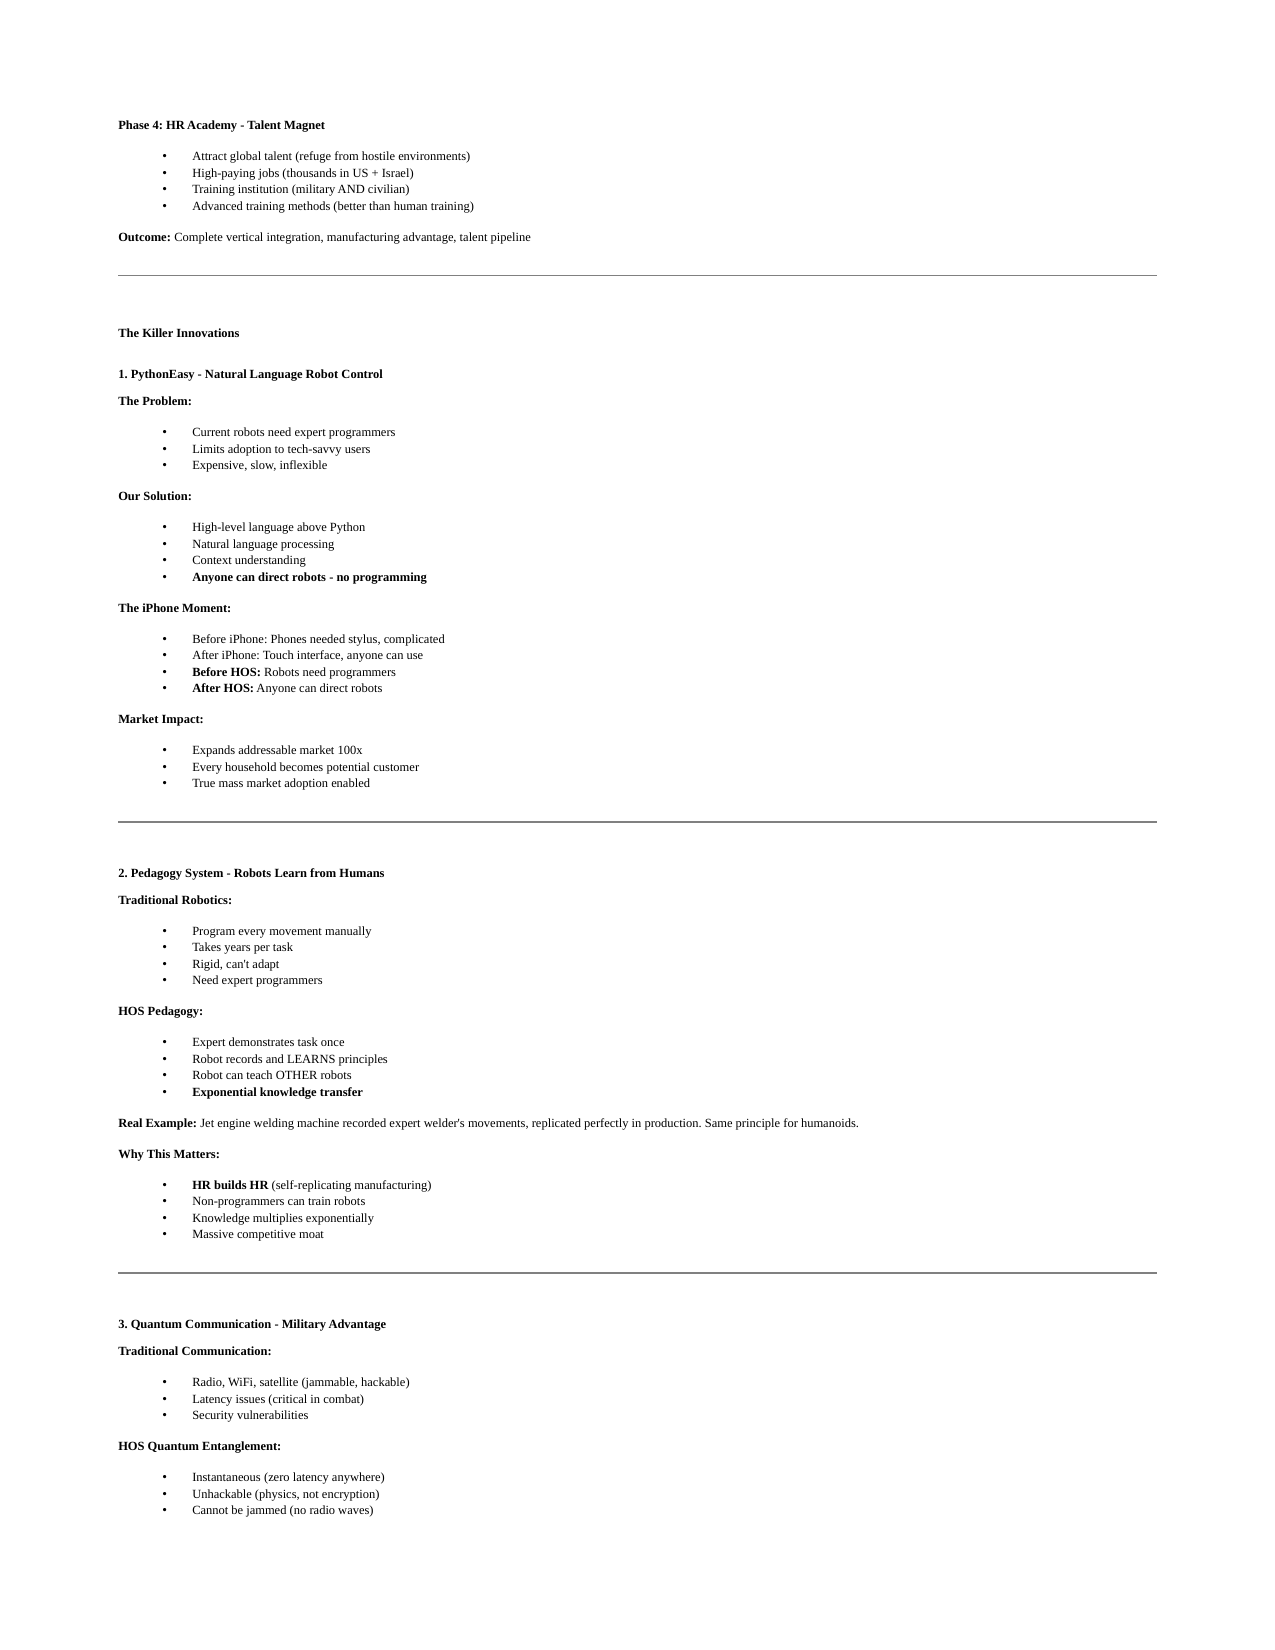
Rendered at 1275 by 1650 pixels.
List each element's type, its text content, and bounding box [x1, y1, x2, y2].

list True mass market adoption enabled [162, 776, 1157, 790]
text HOS Pedagogy: [118, 1004, 1157, 1018]
list Rigid, can't adapt [162, 957, 1157, 971]
text The iPhone Moment: [118, 601, 1157, 615]
subtitle 1. PythonEasy - Natural Language Robot Control [118, 367, 1157, 382]
list Natural language processing [162, 537, 1157, 551]
text Traditional Communication: [118, 1344, 1157, 1358]
list After iPhone: Touch interface, anyone can use [162, 648, 1157, 662]
list Every household becomes potential customer [162, 759, 1157, 774]
list Before HOS: Robots need programmers [162, 664, 1157, 679]
list Robot can teach OTHER robots [162, 1068, 1157, 1082]
subtitle 2. Pedagogy System - Robots Learn from Humans [118, 866, 1157, 880]
list Radio, WiFi, satellite (jammable, hackable) [162, 1375, 1157, 1389]
list Context understanding [162, 553, 1157, 567]
text Real Example: Jet engine welding machine recorded expert welder's movements, replicated perfectly in production. Same principle for humanoids. [118, 1116, 1157, 1130]
text Why This Matters: [118, 1147, 1157, 1161]
list Limits adoption to tech-savvy users [162, 442, 1157, 456]
text HOS Quantum Entanglement: [118, 1439, 1157, 1453]
list Robot records and LEARNS principles [162, 1052, 1157, 1066]
list Knowledge multiplies exponentially [162, 1211, 1157, 1225]
list Takes years per task [162, 940, 1157, 954]
list Non-programmers can train robots [162, 1194, 1157, 1208]
list After HOS: Anyone can direct robots [162, 681, 1157, 695]
list Security vulnerabilities [162, 1408, 1157, 1422]
text Phase 4: HR Academy - Talent Magnet [118, 118, 1157, 132]
list Program every movement manually [162, 924, 1157, 938]
text Traditional Robotics: [118, 893, 1157, 907]
text Our Solution: [118, 489, 1157, 503]
list Massive competitive moat [162, 1227, 1157, 1241]
subtitle The Killer Innovations [118, 326, 1157, 340]
subtitle 3. Quantum Communication - Military Advantage [118, 1317, 1157, 1331]
list Anyone can direct robots - no programming [162, 569, 1157, 584]
text Market Impact: [118, 712, 1157, 726]
list Cannot be jammed (no radio waves) [162, 1503, 1157, 1517]
list High-level language above Python [162, 520, 1157, 534]
text Outcome: Complete vertical integration, manufacturing advantage, talent pipeline [118, 229, 1157, 244]
list Training institution (military AND civilian) [162, 182, 1157, 196]
list Before iPhone: Phones needed stylus, complicated [162, 632, 1157, 646]
list Current robots need expert programmers [162, 425, 1157, 439]
list Latency issues (critical in combat) [162, 1391, 1157, 1406]
list Exponential knowledge transfer [162, 1084, 1157, 1099]
list High-paying jobs (thousands in US + Israel) [162, 166, 1157, 180]
list Expert demonstrates task once [162, 1035, 1157, 1049]
list HR builds HR (self-replicating manufacturing) [162, 1178, 1157, 1192]
list Unhackable (physics, not encryption) [162, 1486, 1157, 1501]
list Instantaneous (zero latency anywhere) [162, 1470, 1157, 1484]
list Expensive, slow, inflexible [162, 458, 1157, 472]
list Attract global talent (refuge from hostile environments) [162, 149, 1157, 163]
list Expands addressable market 100x [162, 743, 1157, 757]
text The Problem: [118, 394, 1157, 408]
list Advanced training methods (better than human training) [162, 198, 1157, 213]
list Need expert programmers [162, 973, 1157, 987]
